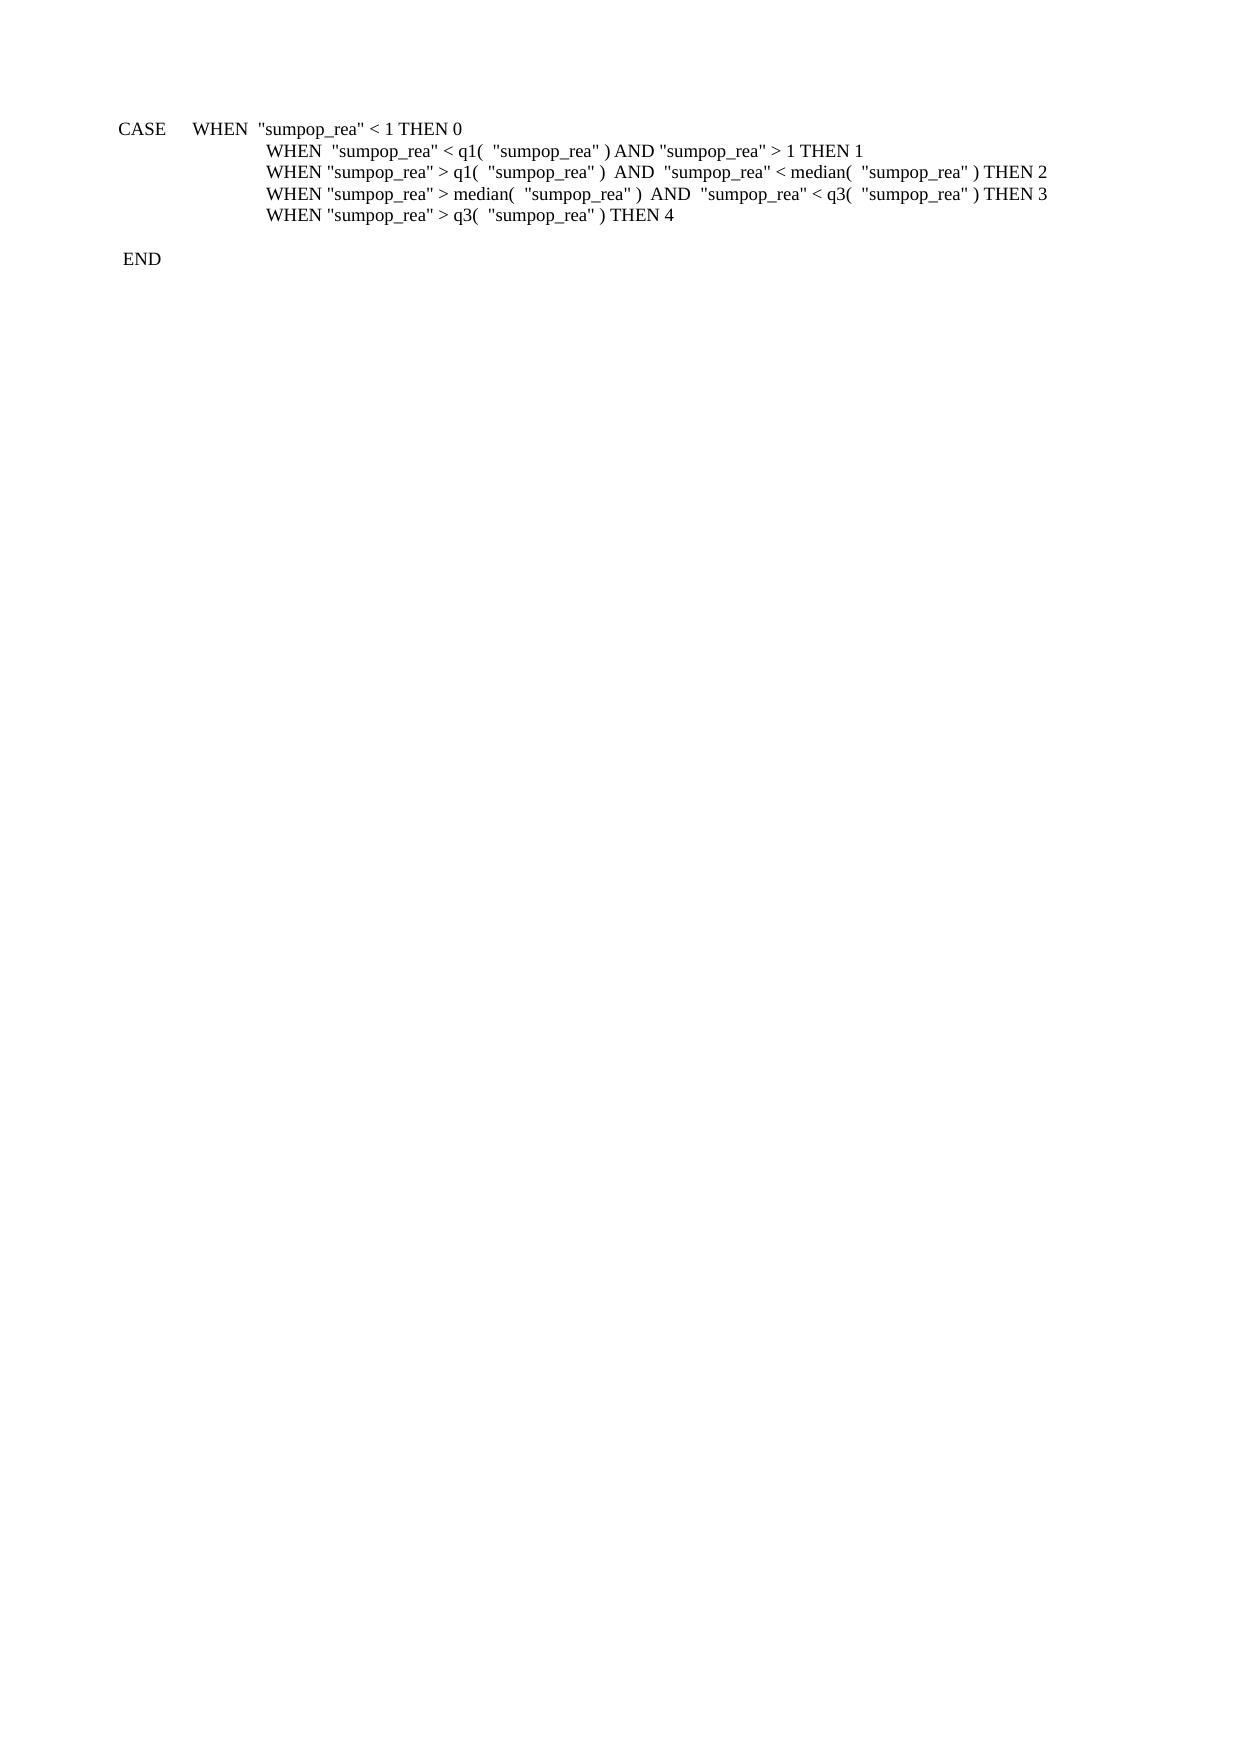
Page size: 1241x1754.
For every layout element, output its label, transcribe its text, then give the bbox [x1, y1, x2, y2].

text WHEN "sumpop_rea" > median( "sumpop_rea" ) AND "sumpop_rea" < q3( "sumpop_rea" ) THEN 3 [118, 183, 1122, 204]
text WHEN "sumpop_rea" < q1( "sumpop_rea" ) AND "sumpop_rea" > 1 THEN 1 [118, 140, 1122, 161]
text WHEN "sumpop_rea" > q3( "sumpop_rea" ) THEN 4 [118, 204, 1122, 226]
text WHEN "sumpop_rea" > q1( "sumpop_rea" ) AND "sumpop_rea" < median( "sumpop_rea" ) THEN 2 [118, 161, 1122, 183]
text CASE WHEN "sumpop_rea" < 1 THEN 0 [118, 118, 1122, 140]
text END [118, 247, 1122, 269]
